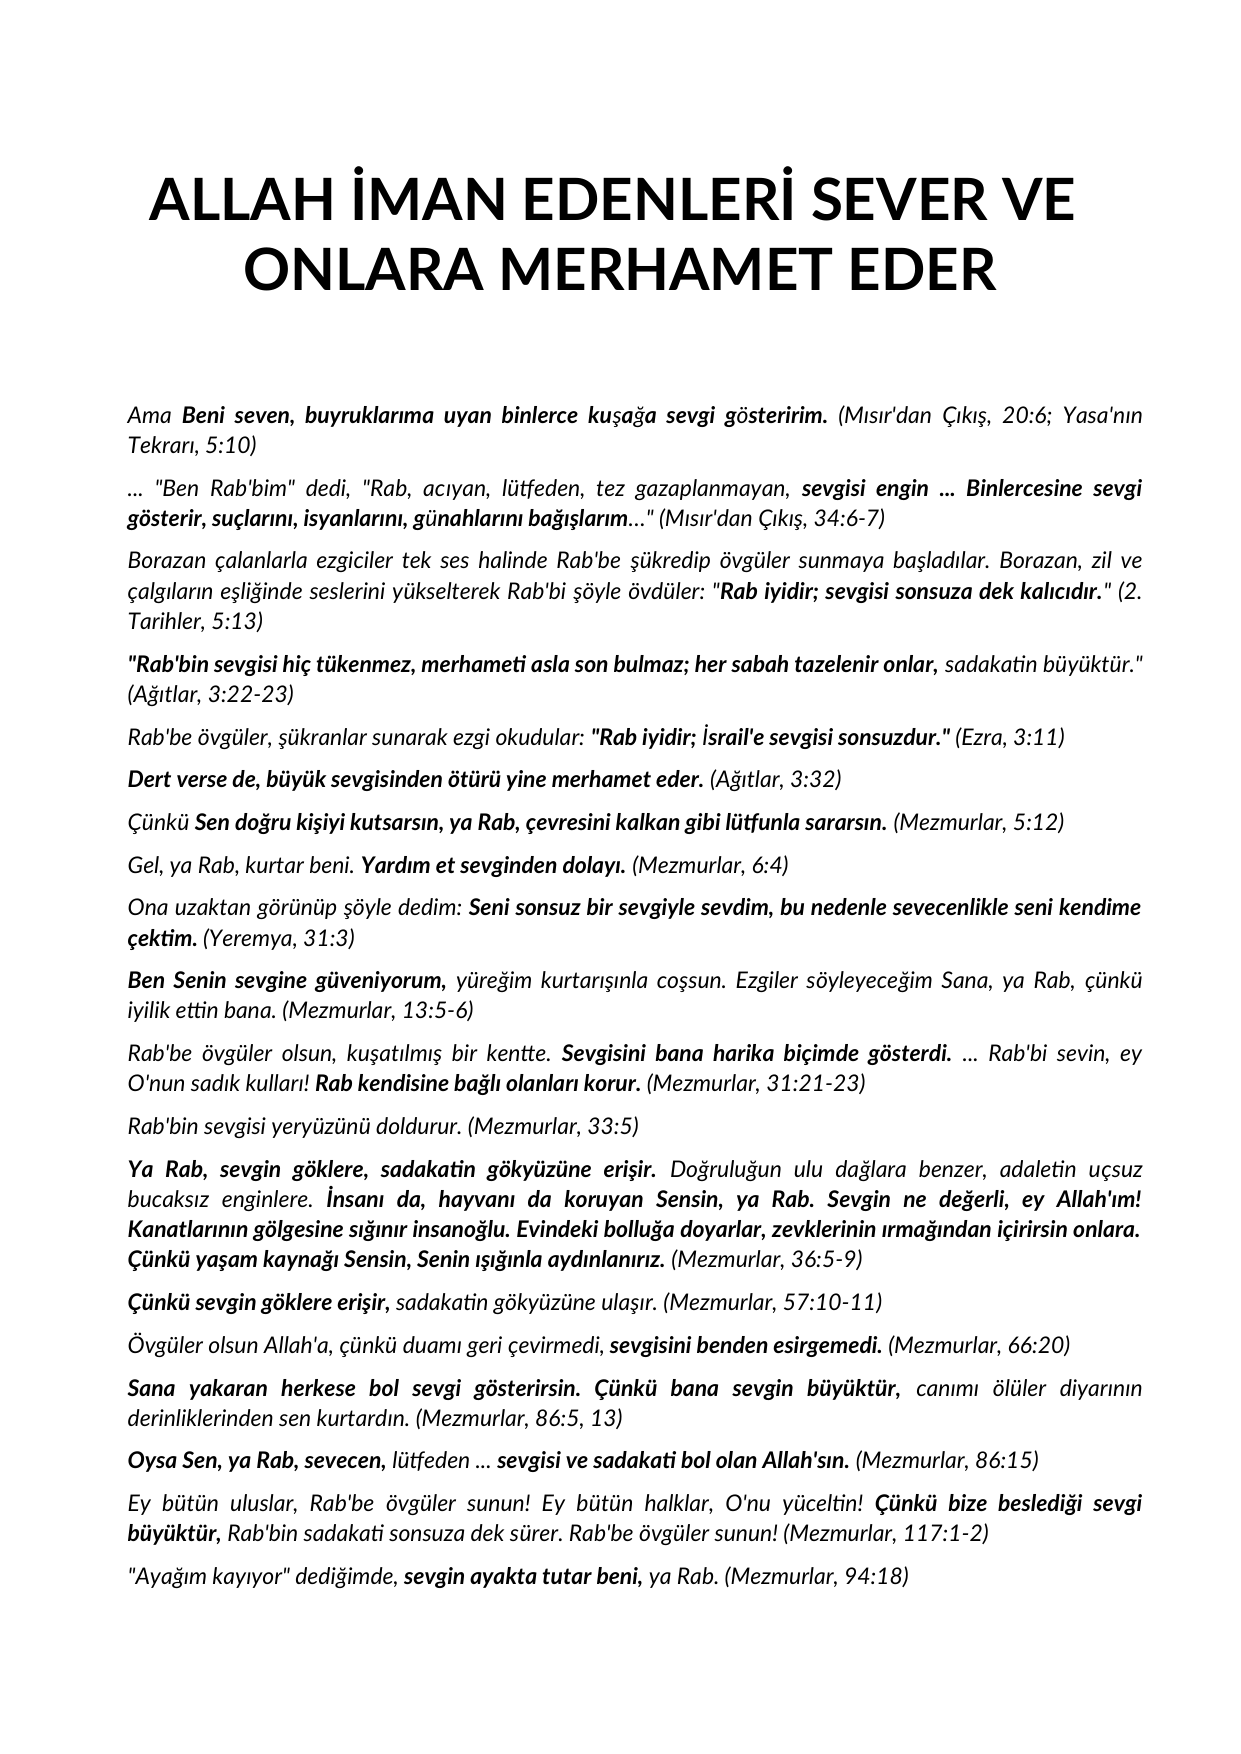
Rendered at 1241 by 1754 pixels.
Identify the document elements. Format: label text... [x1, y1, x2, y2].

text Borazan çalanlarla ezgiciler tek ses halinde Rab'be şükredip övgüler sunmaya başladılar. Borazan, zil ve çalgıların eşliğinde seslerini yükselterek Rab'bi şöyle övdüler: "Rab iyidir; sevgisi sonsuza dek kalıcıdır." (2. Tarihler, 5:13) [127, 546, 1143, 634]
text ... "Ben Rab'bim" dedi, "Rab, acıyan, lütfeden, tez gazaplanmayan, sevgisi engin ... Binlercesine sevgi gösterir, suçlarını, isyanlarını, günahlarını bağışlarım…" (Mısır'dan Çıkış, 34:6-7) [127, 473, 1143, 531]
text Ama Beni seven, buyruklarıma uyan binlerce kuşağa sevgi gösteririm. (Mısır'dan Çıkış, 20:6; Yasa'nın Tekrarı, 5:10) [127, 400, 1143, 458]
text Gel, ya Rab, kurtar beni. Yardım et sevginden dolayı. (Mezmurlar, 6:4) [127, 850, 1143, 878]
text Çünkü Sen doğru kişiyi kutsarsın, ya Rab, çevresini kalkan gibi lütfunla sararsın. (Mezmurlar, 5:12) [127, 808, 1143, 835]
subtitle ALLAH İMAN EDENLERİ SEVER VE ONLARA MERHAMET EDER [75, 162, 1165, 302]
text Rab'be övgüler olsun, kuşatılmış bir kentte. Sevgisini bana harika biçimde gösterdi. ... Rab'bi sevin, ey O'nun sadık kulları! Rab kendisine bağlı olanları korur. (Mezmurlar, 31:21-23) [127, 1039, 1143, 1097]
text Ey bütün uluslar, Rab'be övgüler sunun! Ey bütün halklar, O'nu yüceltin! Çünkü bize beslediği sevgi büyüktür, Rab'bin sadakati sonsuza dek sürer. Rab'be övgüler sunun! (Mezmurlar, 117:1-2) [127, 1489, 1143, 1547]
text Rab'bin sevgisi yeryüzünü doldurur. (Mezmurlar, 33:5) [127, 1112, 1143, 1139]
text "Ayağım kayıyor" dediğimde, sevgin ayakta tutar beni, ya Rab. (Mezmurlar, 94:18) [127, 1562, 1143, 1589]
text "Rab'bin sevgisi hiç tükenmez, merhameti asla son bulmaz; her sabah tazelenir onlar, sadakatin büyüktür." (Ağıtlar, 3:22-23) [127, 649, 1143, 707]
text Çünkü sevgin göklere erişir, sadakatin gökyüzüne ulaşır. (Mezmurlar, 57:10-11) [127, 1288, 1143, 1315]
text Övgüler olsun Allah'a, çünkü duamı geri çevirmedi, sevgisini benden esirgemedi. (Mezmurlar, 66:20) [127, 1331, 1143, 1358]
text Rab'be övgüler, şükranlar sunarak ezgi okudular: "Rab iyidir; İsrail'e sevgisi sonsuzdur." (Ezra, 3:11) [127, 722, 1143, 750]
text Oysa Sen, ya Rab, sevecen, lütfeden ... sevgisi ve sadakati bol olan Allah'sın. (Mezmurlar, 86:15) [127, 1446, 1143, 1474]
text Ona uzaktan görünüp şöyle dedim: Seni sonsuz bir sevgiyle sevdim, bu nedenle sevecenlikle seni kendime çektim. (Yeremya, 31:3) [127, 893, 1143, 951]
text Ben Senin sevgine güveniyorum, yüreğim kurtarışınla coşsun. Ezgiler söyleyeceğim Sana, ya Rab, çünkü iyilik ettin bana. (Mezmurlar, 13:5-6) [127, 966, 1143, 1024]
text Sana yakaran herkese bol sevgi gösterirsin. Çünkü bana sevgin büyüktür, canımı ölüler diyarının derinliklerinden sen kurtardın. (Mezmurlar, 86:5, 13) [127, 1373, 1143, 1431]
text Ya Rab, sevgin göklere, sadakatin gökyüzüne erişir. Doğruluğun ulu dağlara benzer, adaletin uçsuz bucaksız enginlere. İnsanı da, hayvanı da koruyan Sensin, ya Rab. Sevgin ne değerli, ey Allah'ım! Kanatlarının gölgesine sığınır insanoğlu. Evindeki bolluğa doyarlar, zevklerinin ırmağından içirirsin onlara. Çünkü yaşam kaynağı Sensin, Senin ışığınla aydınlanırız. (Mezmurlar, 36:5-9) [127, 1154, 1143, 1273]
text Dert verse de, büyük sevgisinden ötürü yine merhamet eder. (Ağıtlar, 3:32) [127, 765, 1143, 792]
